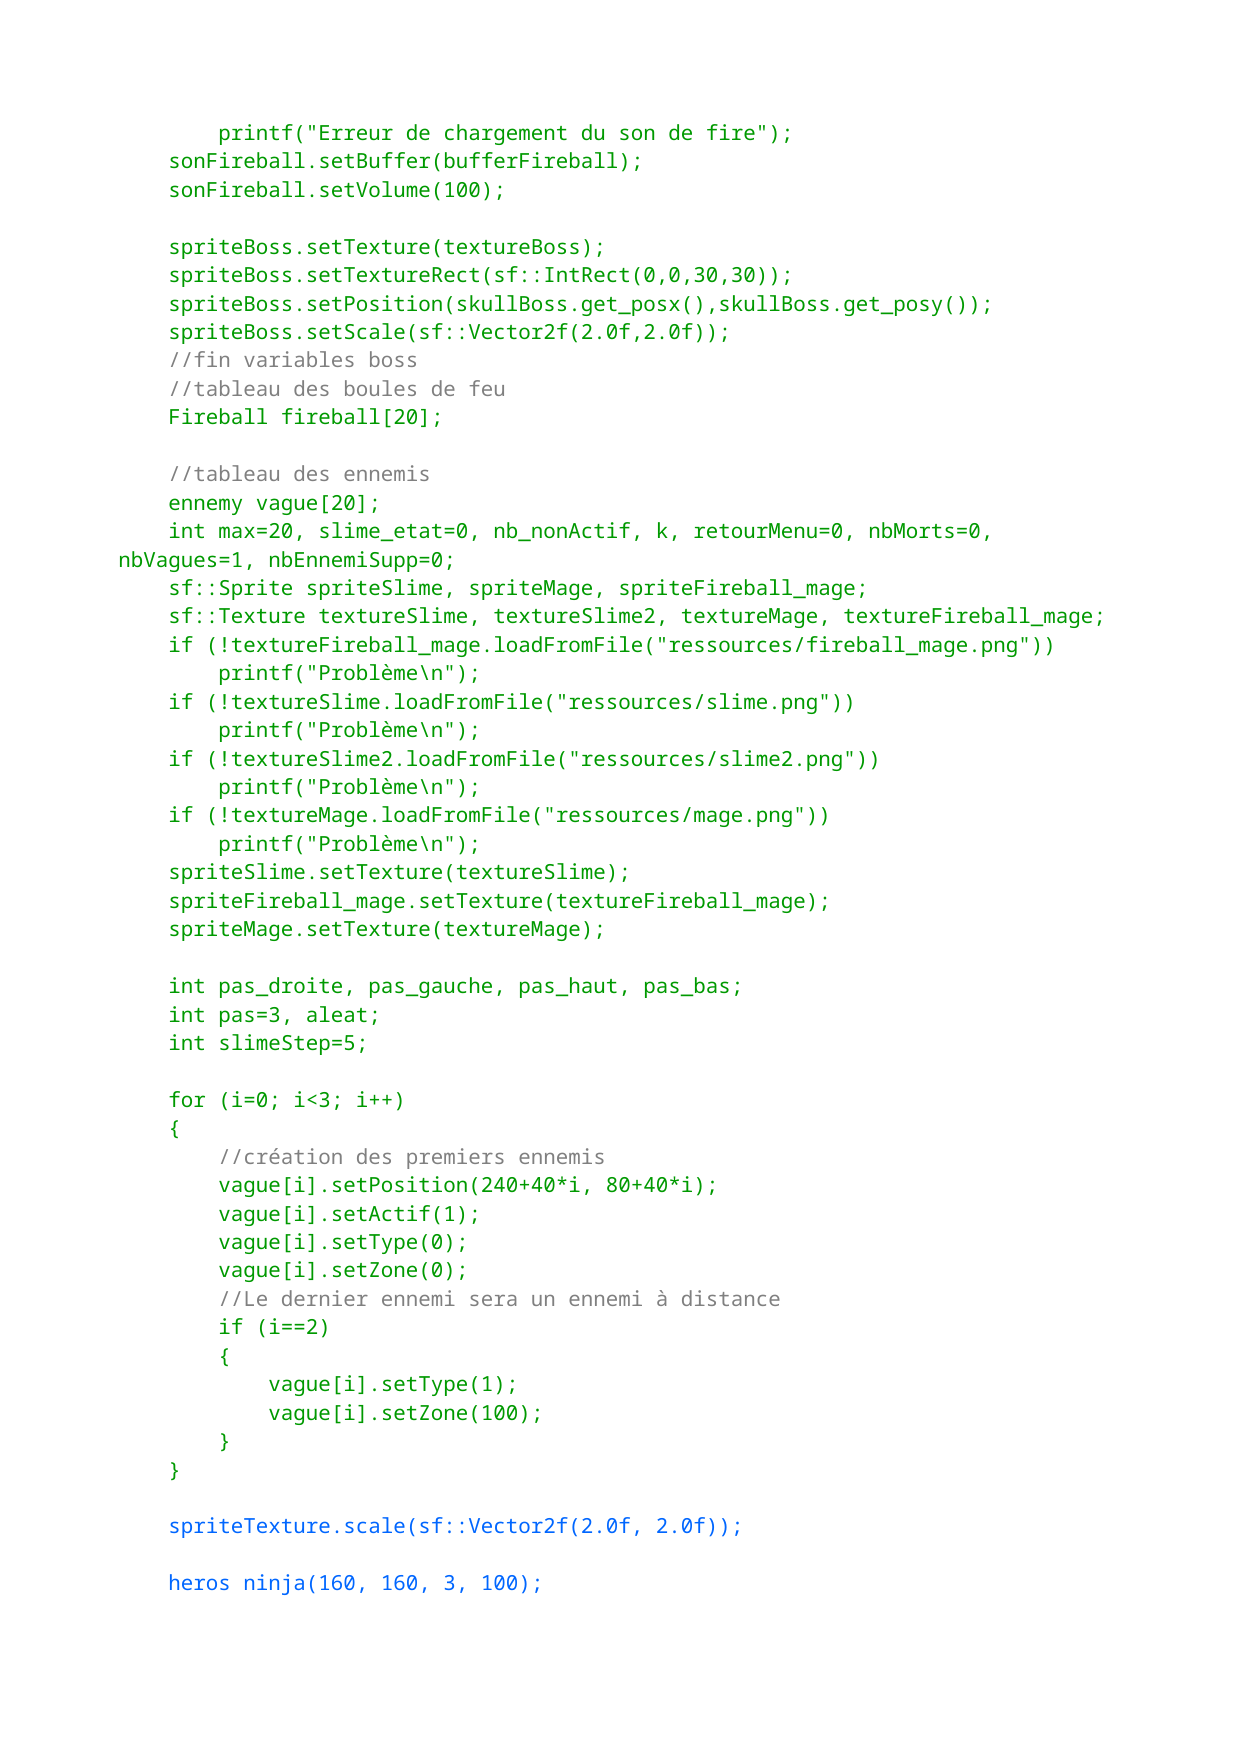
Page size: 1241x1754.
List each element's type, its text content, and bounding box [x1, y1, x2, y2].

text vague[i].setActif(1); [118, 1199, 1122, 1227]
text //fin variables boss [118, 346, 1122, 374]
text //création des premiers ennemis [118, 1142, 1122, 1170]
text spriteSlime.setTexture(textureSlime); [118, 857, 1122, 886]
text if (!textureSlime2.loadFromFile("ressources/slime2.png")) [118, 744, 1122, 772]
text spriteTexture.scale(sf::Vector2f(2.0f, 2.0f)); [118, 1512, 1122, 1540]
text printf("Problème\n"); [118, 658, 1122, 687]
text printf("Problème\n"); [118, 715, 1122, 744]
text if (i==2) [118, 1312, 1122, 1341]
text for (i=0; i<3; i++) [118, 1085, 1122, 1113]
text int slimeStep=5; [118, 1028, 1122, 1057]
text vague[i].setPosition(240+40*i, 80+40*i); [118, 1170, 1122, 1199]
text if (!textureFireball_mage.loadFromFile("ressources/fireball_mage.png")) [118, 630, 1122, 658]
text spriteMage.setTexture(textureMage); [118, 914, 1122, 943]
text ennemy vague[20]; [118, 488, 1122, 516]
text int pas_droite, pas_gauche, pas_haut, pas_bas; [118, 971, 1122, 1000]
text if (!textureMage.loadFromFile("ressources/mage.png")) [118, 801, 1122, 829]
text sonFireball.setVolume(100); [118, 175, 1122, 203]
text int max=20, slime_etat=0, nb_nonActif, k, retourMenu=0, nbMorts=0, nbVagues=1, nbEnnemiSupp=0; [118, 516, 1122, 573]
text spriteBoss.setPosition(skullBoss.get_posx(),skullBoss.get_posy()); [118, 289, 1122, 317]
text spriteBoss.setScale(sf::Vector2f(2.0f,2.0f)); [118, 317, 1122, 346]
text { [118, 1341, 1122, 1369]
text spriteFireball_mage.setTexture(textureFireball_mage); [118, 886, 1122, 914]
text printf("Erreur de chargement du son de fire"); [118, 118, 1122, 147]
text spriteBoss.setTexture(textureBoss); [118, 232, 1122, 260]
text //Le dernier ennemi sera un ennemi à distance [118, 1284, 1122, 1312]
text { [118, 1113, 1122, 1142]
text sf::Sprite spriteSlime, spriteMage, spriteFireball_mage; [118, 573, 1122, 602]
text vague[i].setType(0); [118, 1227, 1122, 1256]
text printf("Problème\n"); [118, 772, 1122, 801]
text if (!textureSlime.loadFromFile("ressources/slime.png")) [118, 687, 1122, 715]
text Fireball fireball[20]; [118, 402, 1122, 431]
text vague[i].setZone(100); [118, 1398, 1122, 1426]
text int pas=3, aleat; [118, 1000, 1122, 1028]
text heros ninja(160, 160, 3, 100); [118, 1568, 1122, 1597]
text sonFireball.setBuffer(bufferFireball); [118, 147, 1122, 175]
text printf("Problème\n"); [118, 829, 1122, 857]
text vague[i].setType(1); [118, 1369, 1122, 1398]
text } [118, 1455, 1122, 1483]
text } [118, 1426, 1122, 1455]
text spriteBoss.setTextureRect(sf::IntRect(0,0,30,30)); [118, 260, 1122, 289]
text //tableau des ennemis [118, 459, 1122, 488]
text //tableau des boules de feu [118, 374, 1122, 402]
text vague[i].setZone(0); [118, 1256, 1122, 1284]
text sf::Texture textureSlime, textureSlime2, textureMage, textureFireball_mage; [118, 602, 1122, 630]
